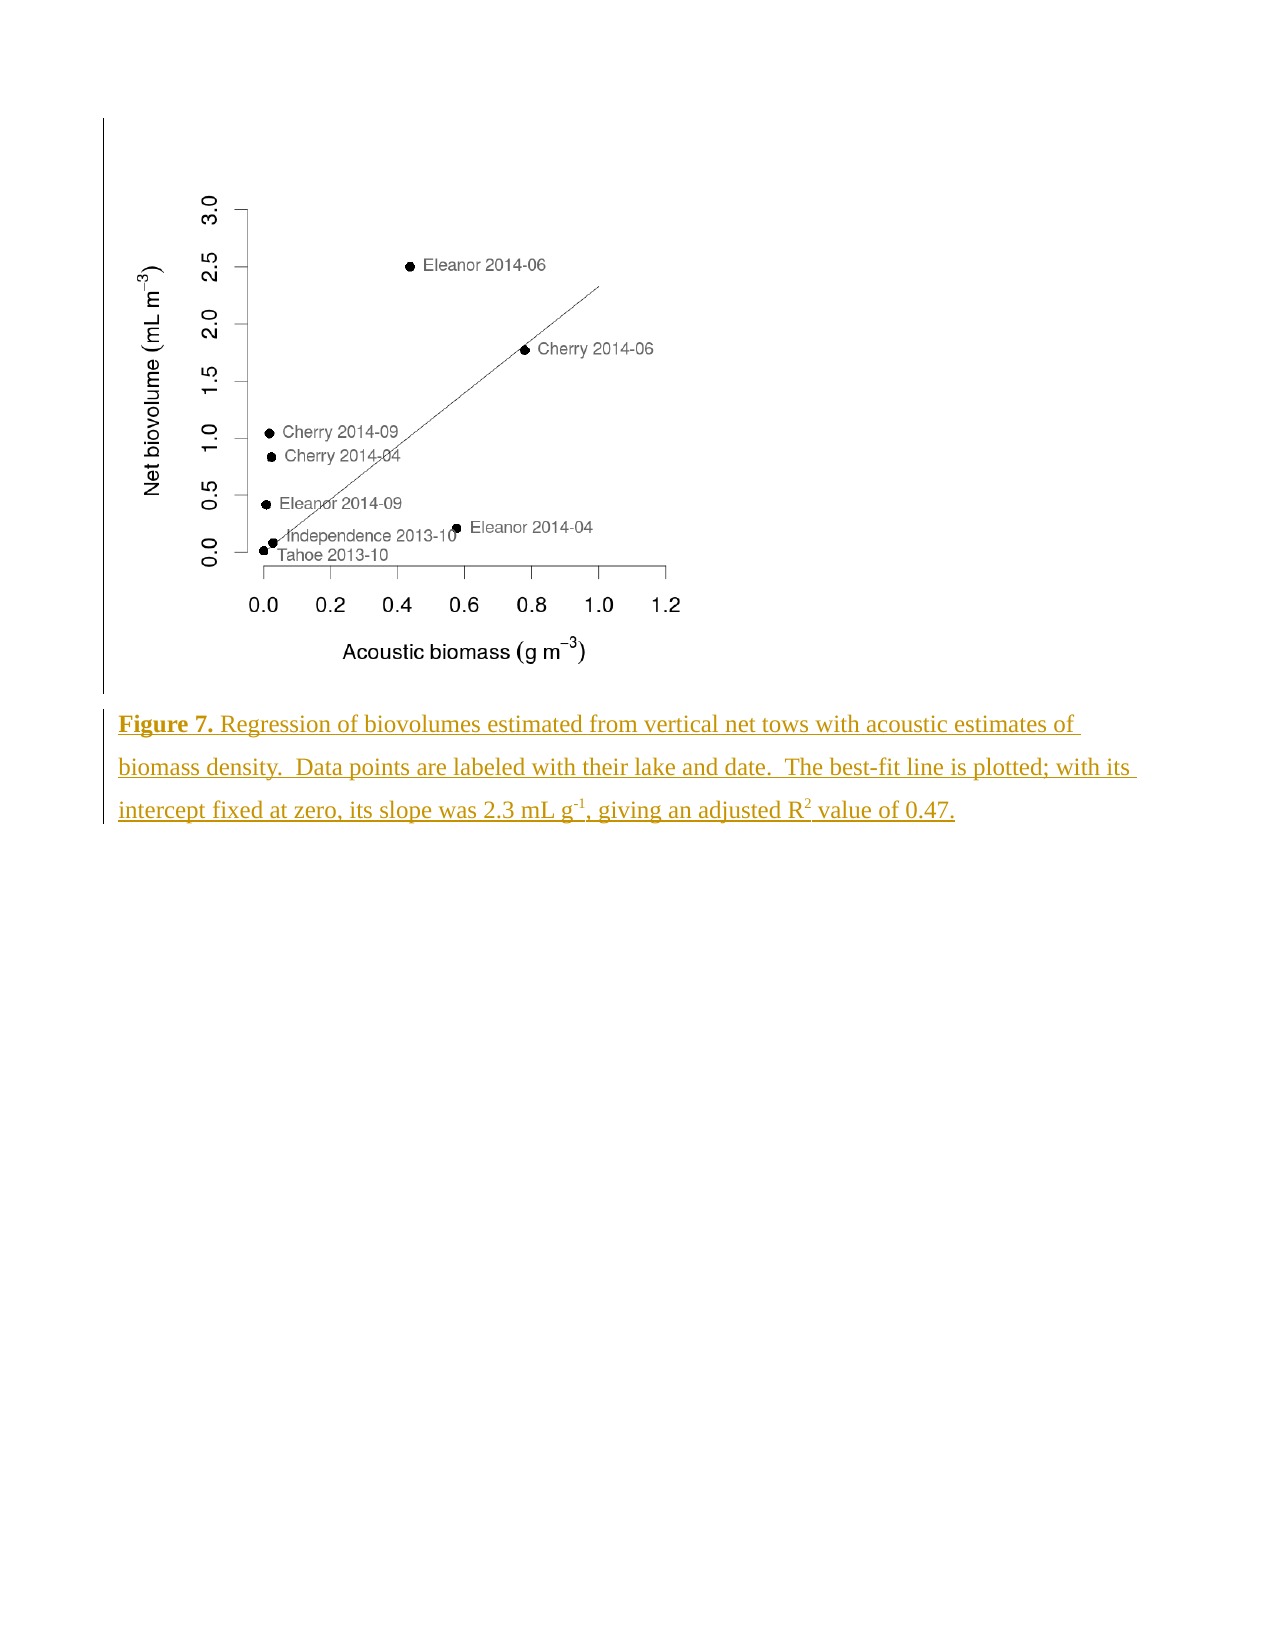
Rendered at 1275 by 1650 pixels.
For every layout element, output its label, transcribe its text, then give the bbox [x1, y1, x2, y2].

text Figure 7. Regression of biovolumes estimated from vertical net tows with acoustic estimates of biomass density. Data points are labeled with their lake and date. The best-fit line is plotted; with its intercept fixed at zero, its slope was 2.3 mL g-1, giving an adjusted R2 value of 0.47. [118, 709, 1157, 824]
picture [118, 118, 733, 695]
